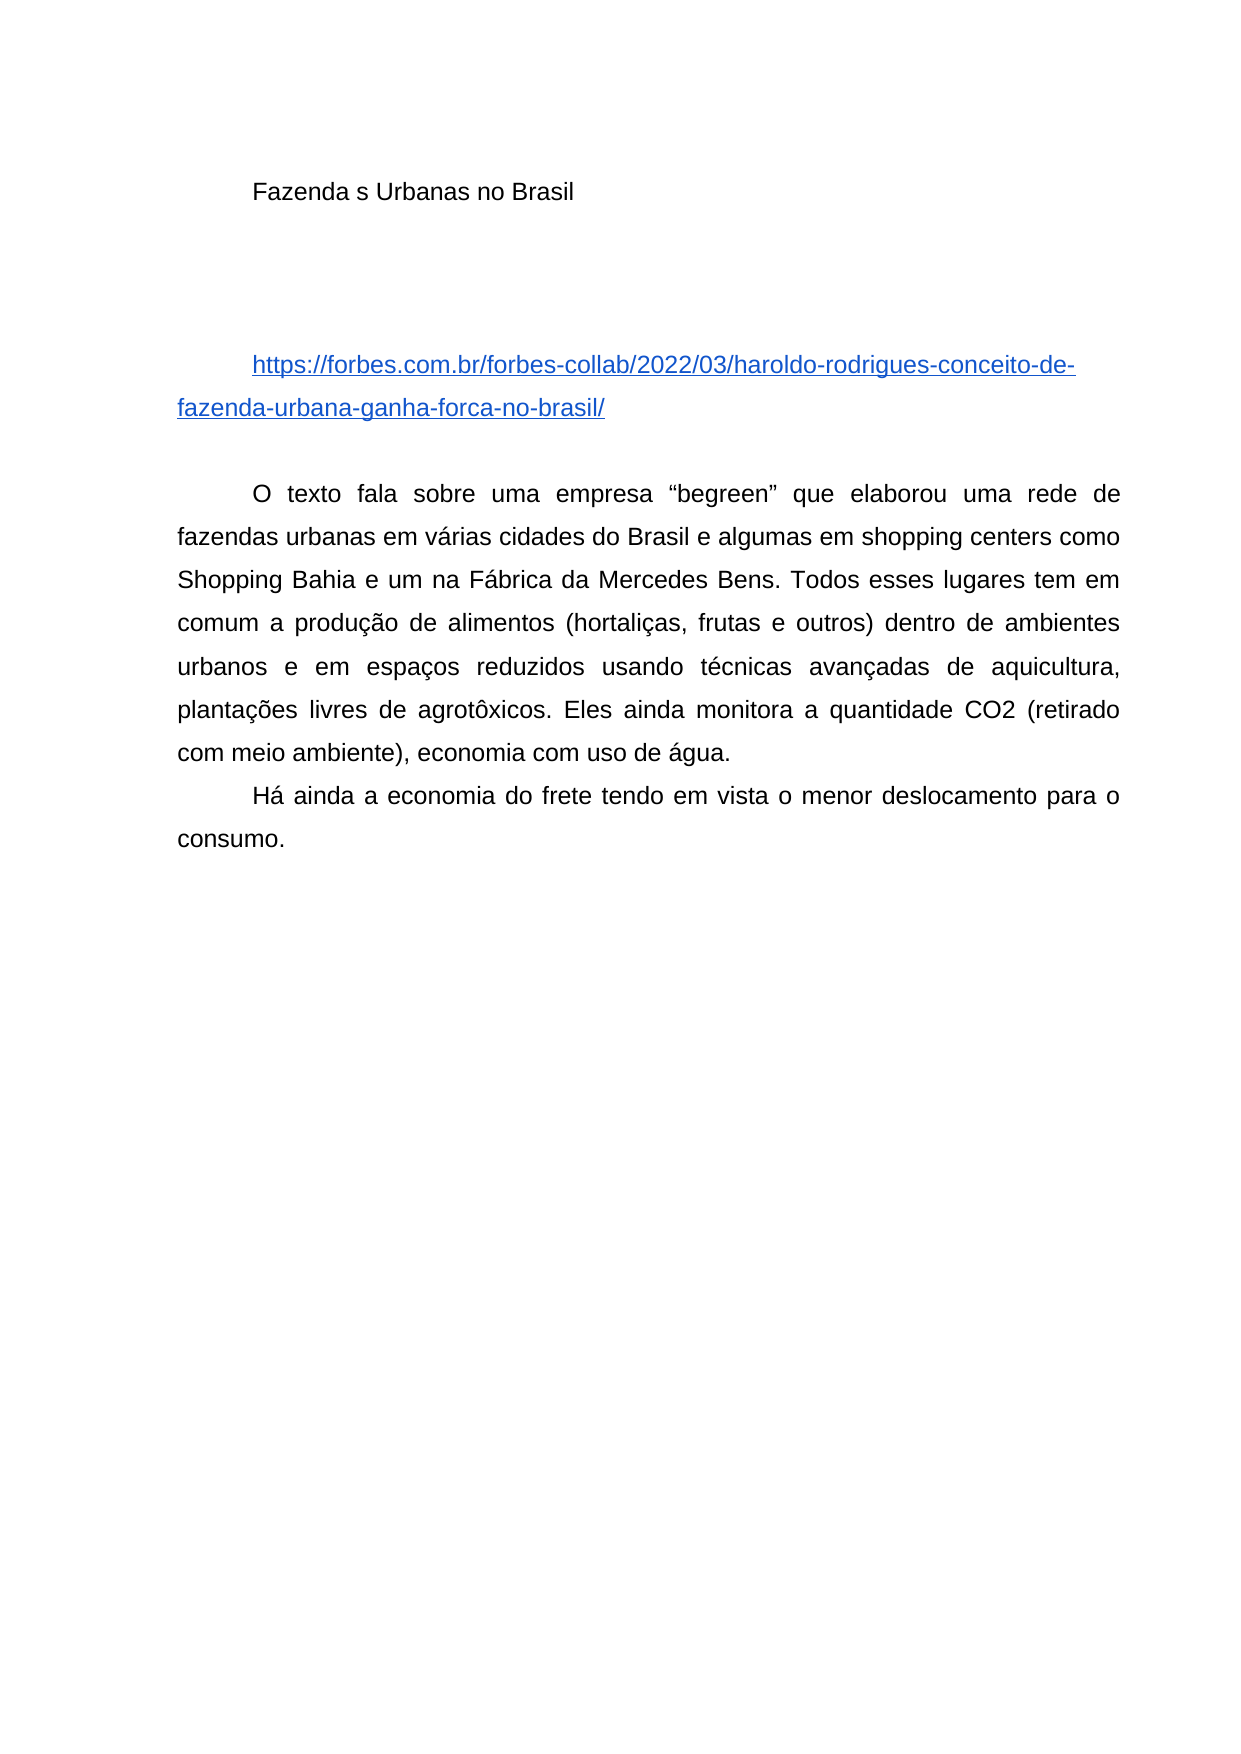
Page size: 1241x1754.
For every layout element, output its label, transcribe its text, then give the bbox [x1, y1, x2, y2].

text O texto fala sobre uma empresa “begreen” que elaborou uma rede de fazendas urbanas em várias cidades do Brasil e algumas em shopping centers como Shopping Bahia e um na Fábrica da Mercedes Bens. Todos esses lugares tem em comum a produção de alimentos (hortaliças, frutas e outros) dentro de ambientes urbanos e em espaços reduzidos usando técnicas avançadas de aquicultura, plantações livres de agrotôxicos. Eles ainda monitora a quantidade CO2 (retirado com meio ambiente), economia com uso de água. [177, 479, 1122, 766]
text Fazenda s Urbanas no Brasil [177, 177, 1122, 206]
text Há ainda a economia do frete tendo em vista o menor deslocamento para o consumo. [177, 781, 1122, 853]
text https://forbes.com.br/forbes-collab/2022/03/haroldo-rodrigues-conceito-de-fazenda-urbana-ganha-forca-no-brasil/ [177, 349, 1122, 421]
